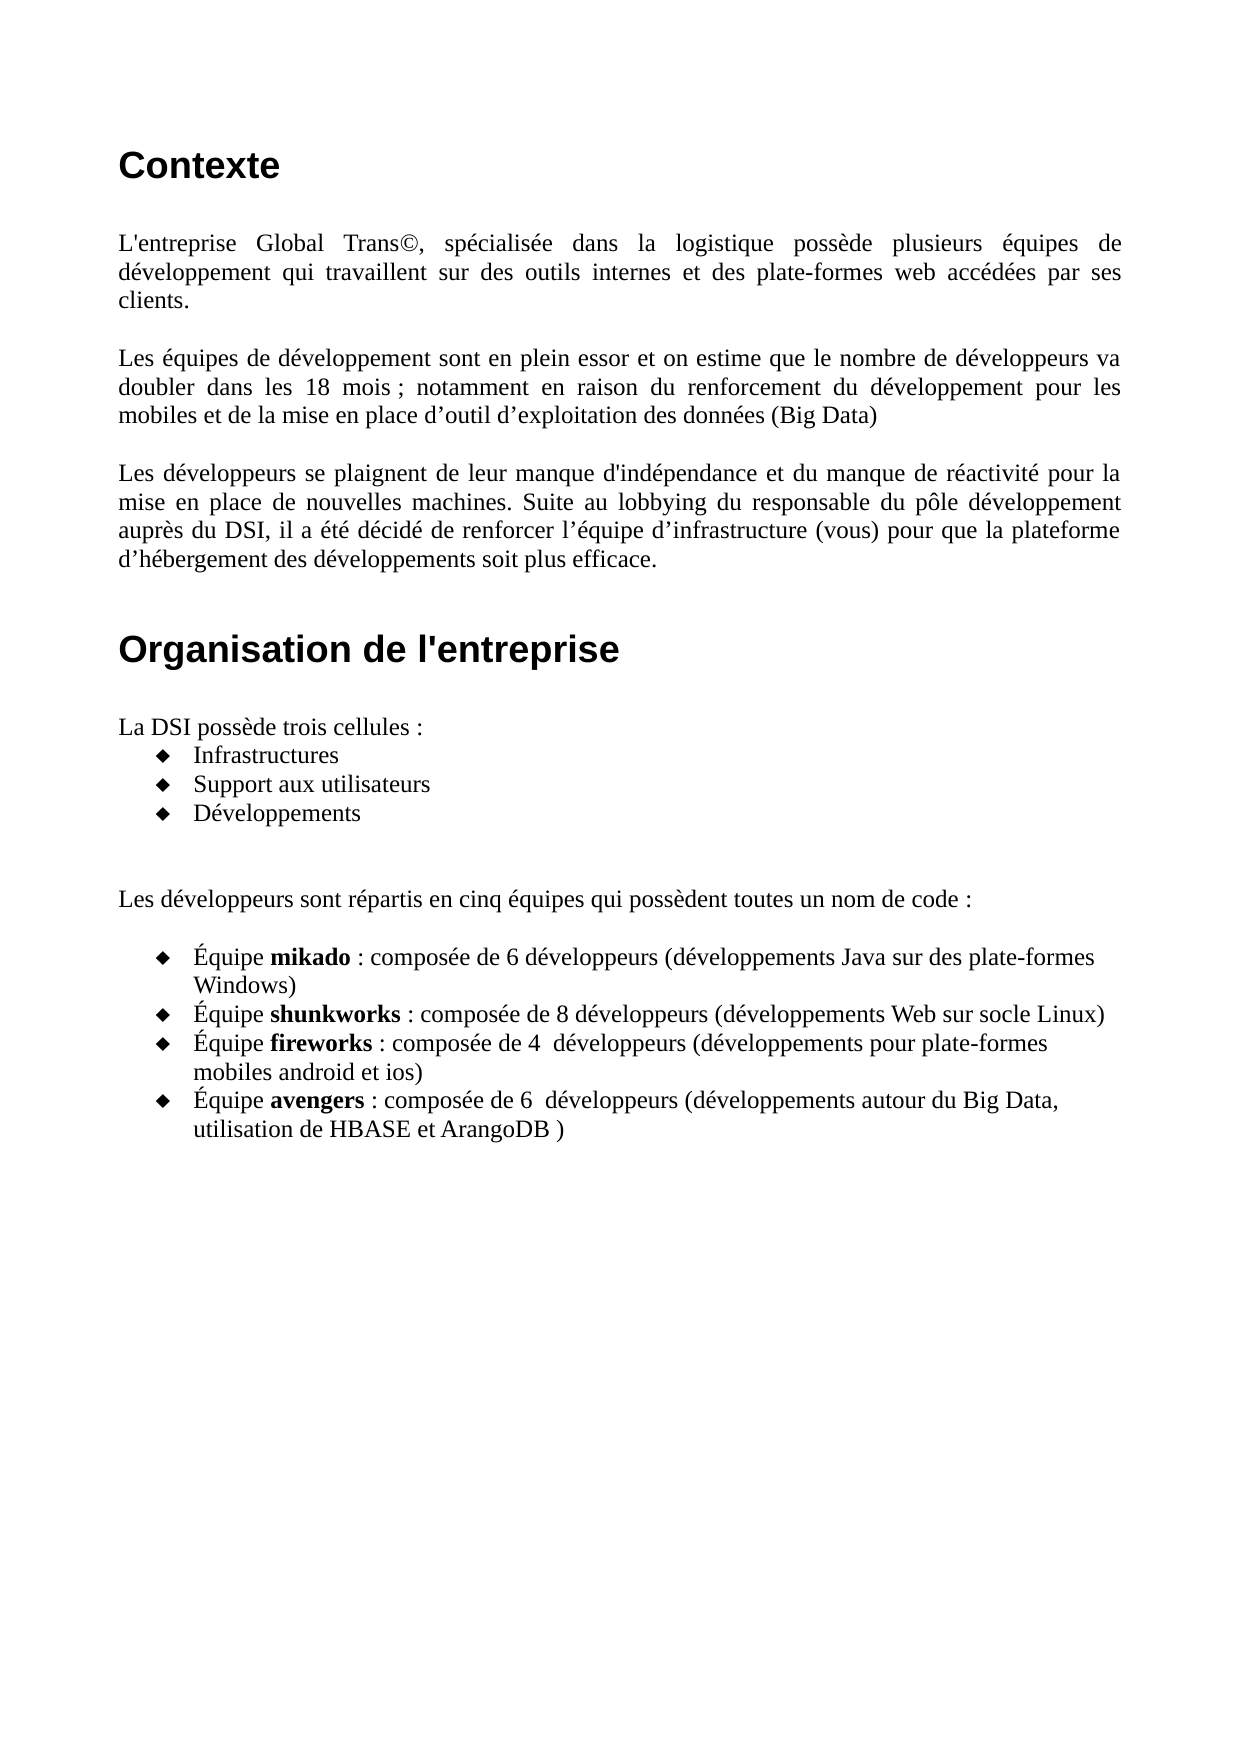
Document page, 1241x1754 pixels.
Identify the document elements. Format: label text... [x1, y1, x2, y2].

text L'entreprise Global Trans©, spécialisée dans la logistique possède plusieurs équipes de développement qui travaillent sur des outils internes et des plate-formes web accédées par ses clients. [118, 228, 1122, 314]
list Équipe fireworks : composée de 4 développeurs (développements pour plate-formes mobiles android et ios) [156, 1028, 1122, 1085]
list Développements [156, 798, 1122, 827]
subtitle Organisation de l'entreprise [118, 627, 1122, 670]
list Infrastructures [156, 740, 1122, 769]
text Les développeurs sont répartis en cinq équipes qui possèdent toutes un nom de code : [118, 884, 1122, 913]
text La DSI possède trois cellules : [118, 712, 1122, 740]
list Équipe shunkworks : composée de 8 développeurs (développements Web sur socle Linux) [156, 999, 1122, 1028]
list Équipe mikado : composée de 6 développeurs (développements Java sur des plate-formes Windows) [156, 942, 1122, 999]
text Les développeurs se plaignent de leur manque d'indépendance et du manque de réactivité pour la mise en place de nouvelles machines. Suite au lobbying du responsable du pôle développement auprès du DSI, il a été décidé de renforcer l’équipe d’infrastructure (vous) pour que la plateforme d’hébergement des développements soit plus efficace. [118, 458, 1122, 573]
list Équipe avengers : composée de 6 développeurs (développements autour du Big Data, utilisation de HBASE et ArangoDB ) [156, 1085, 1122, 1143]
subtitle Contexte [118, 143, 1122, 187]
list Support aux utilisateurs [156, 769, 1122, 798]
text Les équipes de développement sont en plein essor et on estime que le nombre de développeurs va doubler dans les 18 mois ; notamment en raison du renforcement du développement pour les mobiles et de la mise en place d’outil d’exploitation des données (Big Data) [118, 343, 1122, 429]
